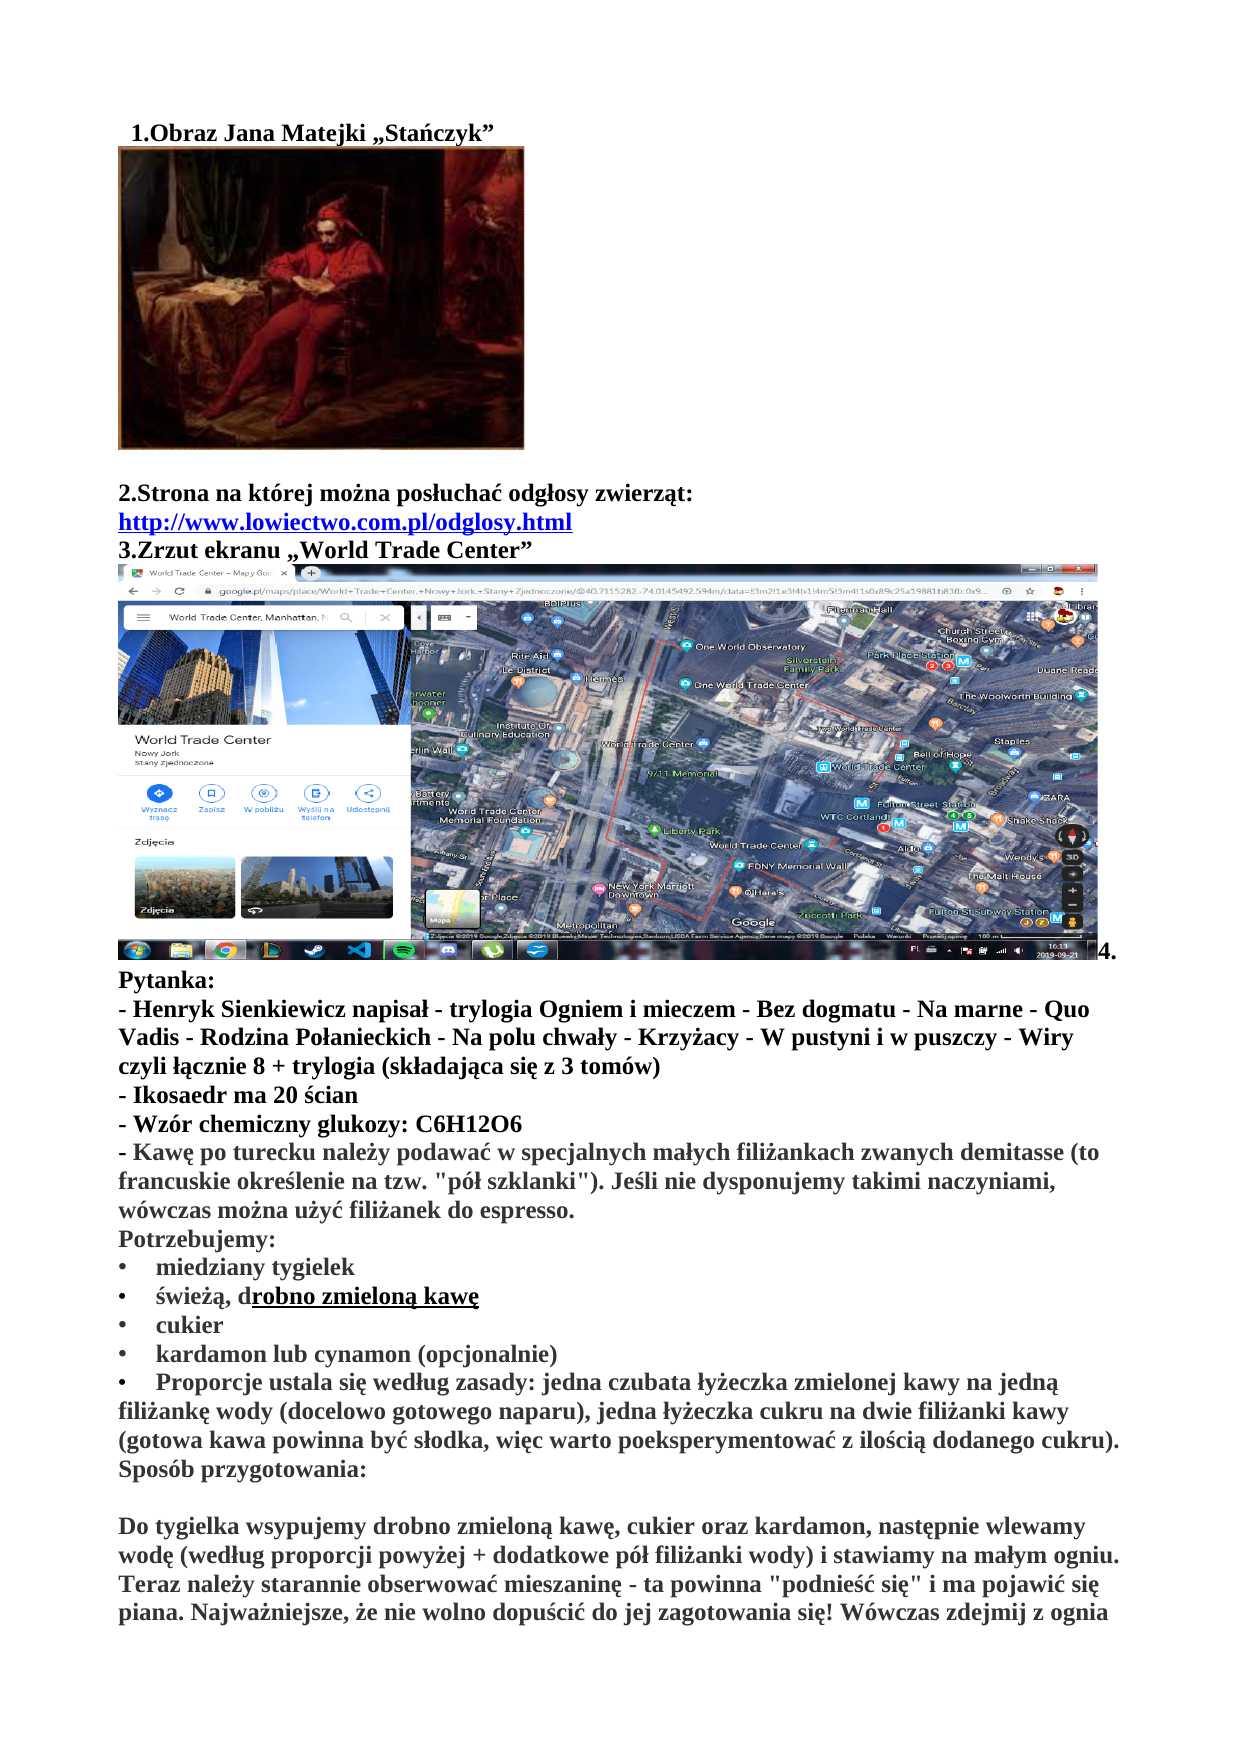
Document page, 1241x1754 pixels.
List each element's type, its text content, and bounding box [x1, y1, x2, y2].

text http://www.lowiectwo.com.pl/odglosy.html [118, 507, 1122, 536]
list Proporcje ustala się według zasady: jedna czubata łyżeczka zmielonej kawy na jedną filiżankę wody (docelowo gotowego naparu), jedna łyżeczka cukru na dwie filiżanki kawy (gotowa kawa powinna być słodka, więc warto poeksperymentować z ilością dodanego cukru). [81, 1367, 1122, 1454]
list cukier [81, 1310, 1122, 1339]
text 2.Strona na której można posłuchać odgłosy zwierząt: [118, 478, 1122, 507]
list świeżą, drobno zmieloną kawę [81, 1281, 1122, 1310]
text 4.Pytanka: [118, 564, 1122, 994]
text - Wzór chemiczny glukozy: C6H12O6 [118, 1109, 1122, 1137]
text - Ikosaedr ma 20 ścian [118, 1080, 1122, 1109]
list kardamon lub cynamon (opcjonalnie) [81, 1339, 1122, 1367]
text - Kawę po turecku należy podawać w specjalnych małych filiżankach zwanych demitasse (to francuskie określenie na tzw. "pół szklanki"). Jeśli nie dysponujemy takimi naczyniami, wówczas można użyć filiżanek do espresso. Potrzebujemy: [118, 1137, 1122, 1252]
text - Henryk Sienkiewicz napisał - trylogia Ogniem i mieczem - Bez dogmatu - Na marne - Quo Vadis - Rodzina Połanieckich - Na polu chwały - Krzyżacy - W pustyni i w puszczy - Wiry czyli łącznie 8 + trylogia (składająca się z 3 tomów) [118, 994, 1122, 1080]
text 1.Obraz Jana Matejki „Stańczyk” [118, 118, 1122, 147]
list miedziany tygielek [81, 1252, 1122, 1281]
text 3.Zrzut ekranu „World Trade Center” [118, 536, 1122, 564]
text Sposób przygotowania: Do tygielka wsypujemy drobno zmieloną kawę, cukier oraz kardamon, następnie wlewamy wodę (według proporcji powyżej + dodatkowe pół filiżanki wody) i stawiamy na małym ogniu. Teraz należy starannie obserwować mieszaninę - ta powinna "podnieść się" i ma pojawić się piana. Najważniejsze, że nie wolno dopuścić do jej zagotowania się! Wówczas zdejmij z ognia [118, 1454, 1122, 1626]
